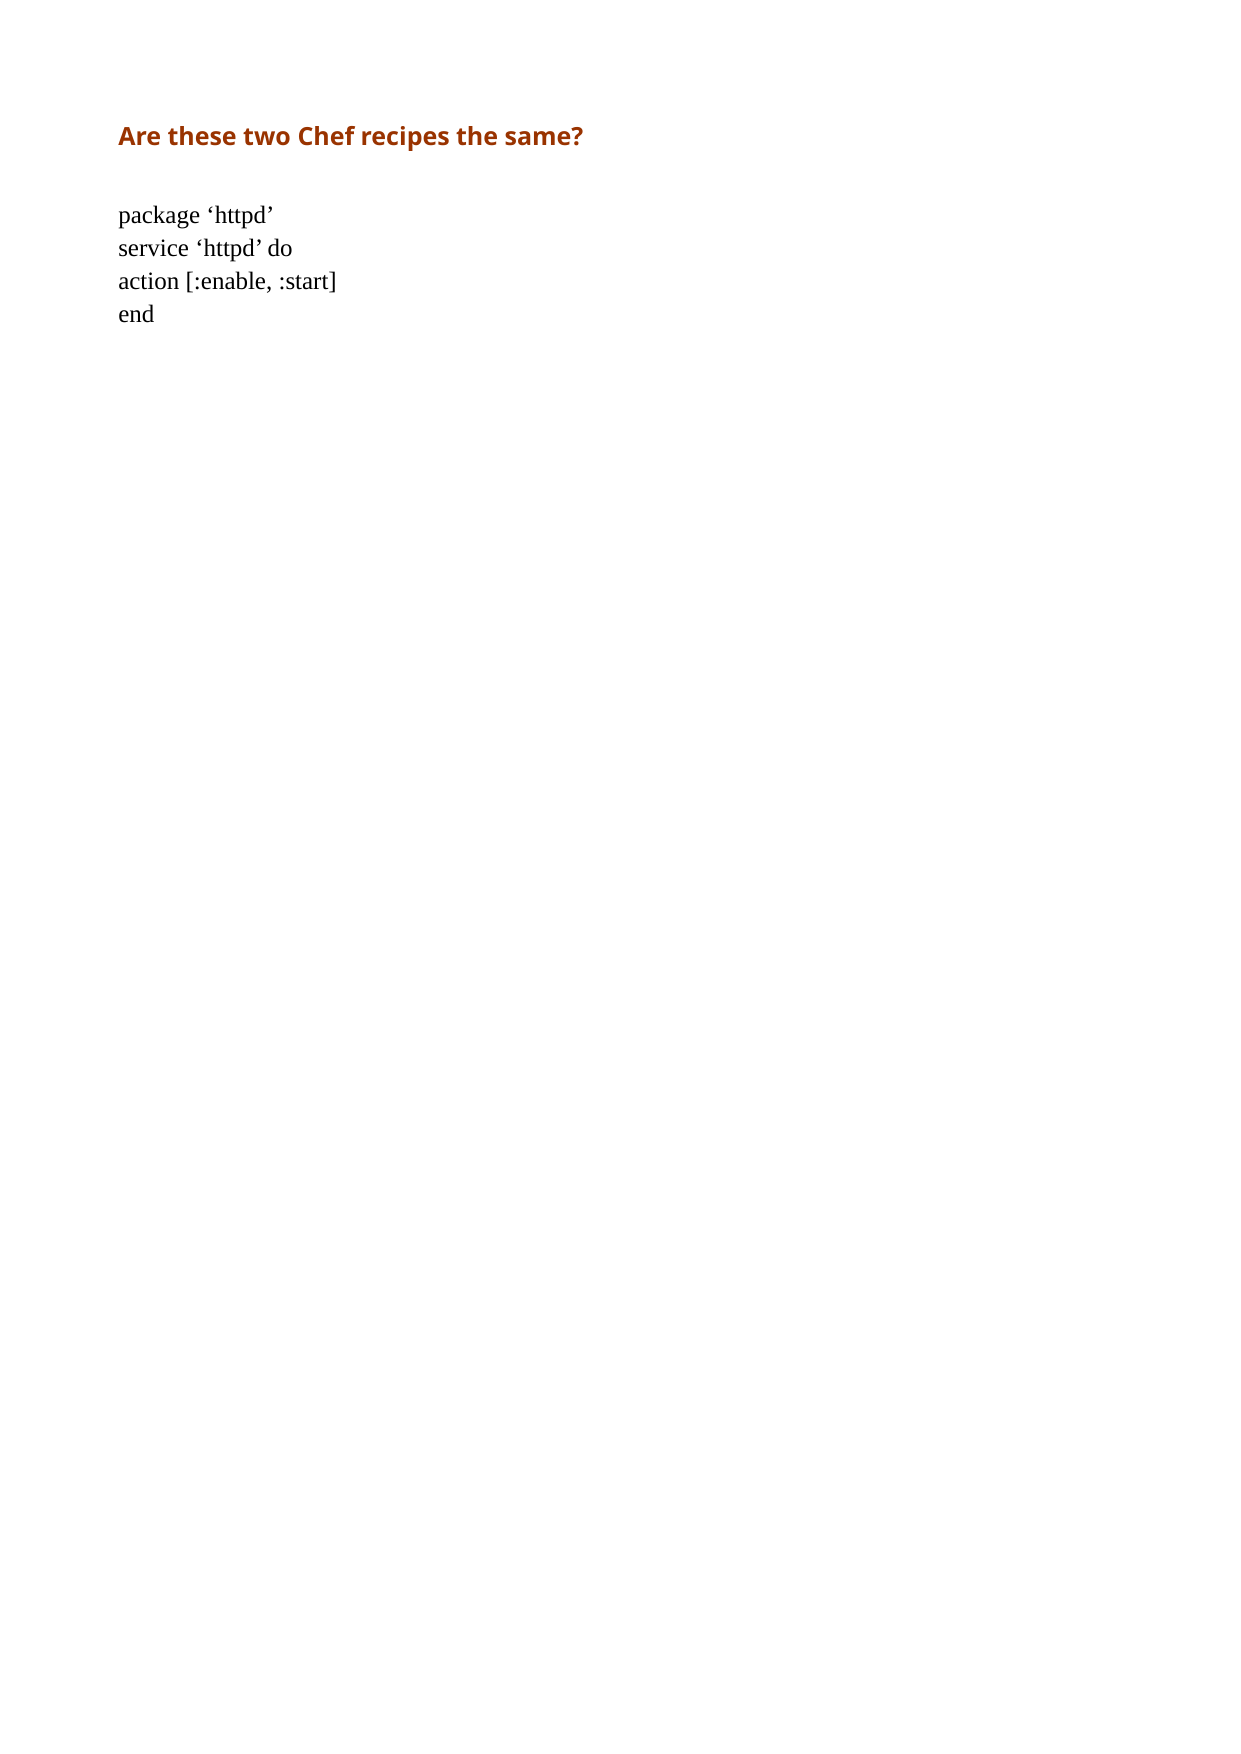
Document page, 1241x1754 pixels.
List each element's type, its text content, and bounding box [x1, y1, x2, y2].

text package ‘httpd’ service ‘httpd’ do action [:enable, :start] end [118, 200, 1122, 328]
text Are these two Chef recipes the same? [118, 118, 1122, 152]
